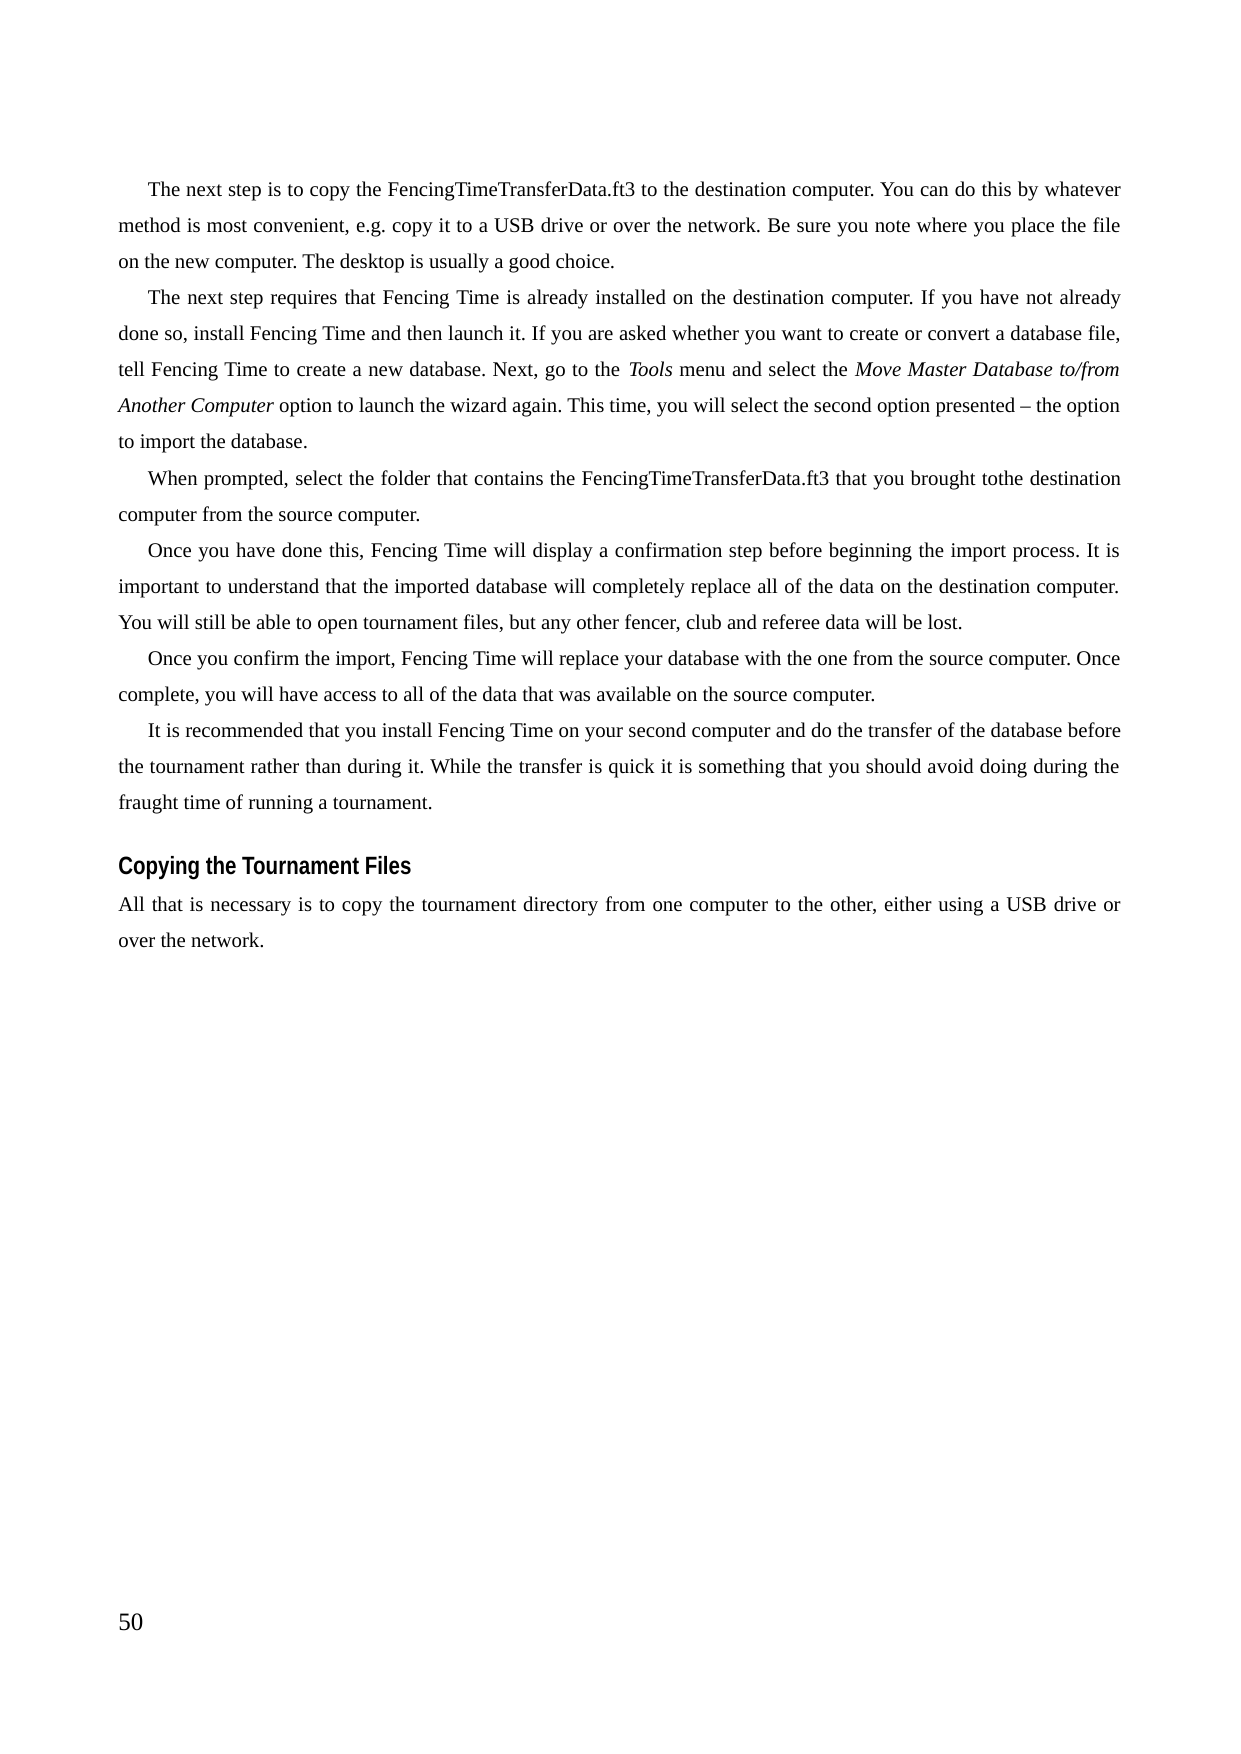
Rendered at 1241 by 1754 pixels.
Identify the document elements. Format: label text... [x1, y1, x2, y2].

text Once you confirm the import, Fencing Time will replace your database with the one from the source computer. Once complete, you will have access to all of the data that was available on the source computer. [118, 646, 1122, 706]
text When prompted, select the folder that contains the FencingTimeTransferData.ft3 that you brought tothe destination computer from the source computer. [118, 465, 1122, 526]
text All that is necessary is to copy the tournament directory from one computer to the other, either using a USB drive or over the network. [118, 892, 1122, 952]
text The next step is to copy the FencingTimeTransferData.ft3 to the destination computer. You can do this by whatever method is most convenient, e.g. copy it to a USB drive or over the network. Be sure you note where you place the file on the new computer. The desktop is usually a good choice. [118, 177, 1122, 273]
text It is recommended that you install Fencing Time on your second computer and do the transfer of the database before the tournament rather than during it. While the transfer is quick it is something that you should avoid doing during the fraught time of running a tournament. [118, 718, 1122, 814]
text The next step requires that Fencing Time is already installed on the destination computer. If you have not already done so, install Fencing Time and then launch it. If you are asked whether you want to create or convert a database file, tell Fencing Time to create a new database. Next, go to the Tools menu and select the Move Master Database to/from Another Computer option to launch the wizard again. This time, you will select the second option presented – the option to import the database. [118, 285, 1122, 453]
text Once you have done this, Fencing Time will display a confirmation step before beginning the import process. It is important to understand that the imported database will completely replace all of the data on the destination computer. You will still be able to open tournament files, but any other fencer, club and referee data will be lost. [118, 537, 1122, 634]
subtitle Copying the Tournament Files [118, 851, 1122, 879]
